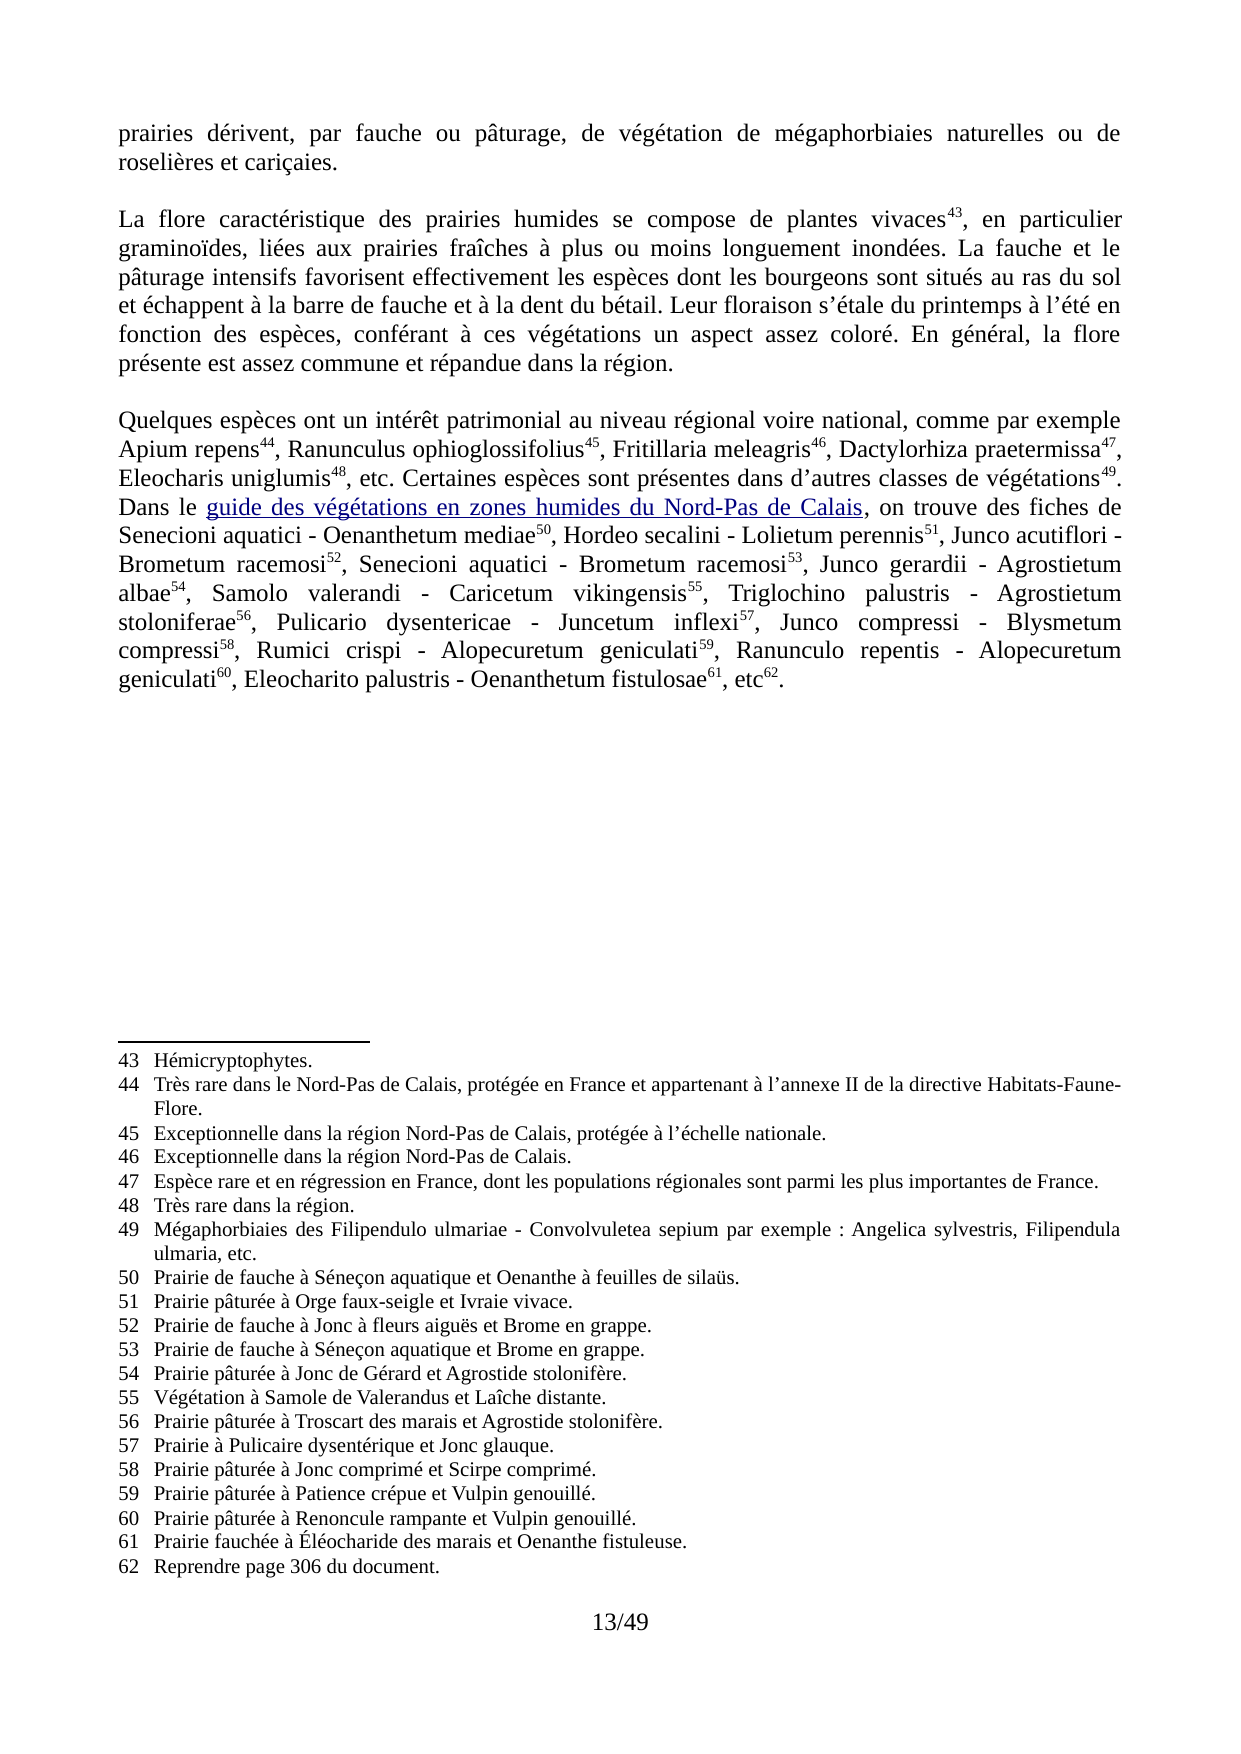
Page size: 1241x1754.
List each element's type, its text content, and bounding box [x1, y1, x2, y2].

text Prairie fauchée à Éléocharide des marais et Oenanthe fistuleuse. [118, 1529, 1122, 1553]
text Prairie de fauche à Jonc à fleurs aiguës et Brome en grappe. [118, 1313, 1122, 1337]
text Végétation à Samole de Valerandus et Laîche distante. [118, 1385, 1122, 1409]
text Quelques espèces ont un intérêt patrimonial au niveau régional voire national, comme par exemple Apium repens, Ranunculus ophioglossifolius, Fritillaria meleagris, Dactylorhiza praetermissa, Eleocharis uniglumis, etc. Certaines espèces sont présentes dans d’autres classes de végétations. Dans le guide des végétations en zones humides du Nord-Pas de Calais, on trouve des fiches de Senecioni aquatici - Oenanthetum mediae, Hordeo secalini - Lolietum perennis, Junco acutiflori - Brometum racemosi, Senecioni aquatici - Brometum racemosi, Junco gerardii - Agrostietum albae, Samolo valerandi - Caricetum vikingensis, Triglochino palustris - Agrostietum stoloniferae, Pulicario dysentericae - Juncetum inflexi, Junco compressi - Blysmetum compressi, Rumici crispi - Alopecuretum geniculati, Ranunculo repentis - Alopecuretum geniculati, Eleocharito palustris - Oenanthetum fistulosae, etc. [118, 406, 1122, 693]
text Très rare dans le Nord-Pas de Calais, protégée en France et appartenant à l’annexe II de la directive Habitats-Faune-Flore. [118, 1072, 1122, 1120]
text Exceptionnelle dans la région Nord-Pas de Calais, protégée à l’échelle nationale. [118, 1120, 1122, 1144]
text Prairie pâturée à Jonc de Gérard et Agrostide stolonifère. [118, 1361, 1122, 1385]
text Prairie de fauche à Séneçon aquatique et Brome en grappe. [118, 1337, 1122, 1361]
text Très rare dans la région. [118, 1193, 1122, 1217]
text Exceptionnelle dans la région Nord-Pas de Calais. [118, 1144, 1122, 1168]
text Prairie de fauche à Séneçon aquatique et Oenanthe à feuilles de silaüs. [118, 1265, 1122, 1289]
text Prairie pâturée à Patience crépue et Vulpin genouillé. [118, 1481, 1122, 1505]
text Prairie pâturée à Troscart des marais et Agrostide stolonifère. [118, 1409, 1122, 1433]
text Prairie pâturée à Renoncule rampante et Vulpin genouillé. [118, 1505, 1122, 1529]
text Prairie à Pulicaire dysentérique et Jonc glauque. [118, 1433, 1122, 1457]
text Mégaphorbiaies des Filipendulo ulmariae - Convolvuletea sepium par exemple : Angelica sylvestris, Filipendula ulmaria, etc. [118, 1217, 1122, 1265]
text Prairie pâturée à Orge faux-seigle et Ivraie vivace. [118, 1289, 1122, 1313]
text Prairie pâturée à Jonc comprimé et Scirpe comprimé. [118, 1457, 1122, 1481]
text Reprendre page 306 du document. [118, 1553, 1122, 1578]
text Hémicryptophytes. [118, 1048, 1122, 1072]
text prairies dérivent, par fauche ou pâturage, de végétation de mégaphorbiaies naturelles ou de roselières et cariçaies. [118, 118, 1122, 176]
text Espèce rare et en régression en France, dont les populations régionales sont parmi les plus importantes de France. [118, 1168, 1122, 1193]
text La flore caractéristique des prairies humides se compose de plantes vivaces, en particulier graminoïdes, liées aux prairies fraîches à plus ou moins longuement inondées. La fauche et le pâturage intensifs favorisent effectivement les espèces dont les bourgeons sont situés au ras du sol et échappent à la barre de fauche et à la dent du bétail. Leur floraison s’étale du printemps à l’été en fonction des espèces, conférant à ces végétations un aspect assez coloré. En général, la flore présente est assez commune et répandue dans la région. [118, 204, 1122, 377]
